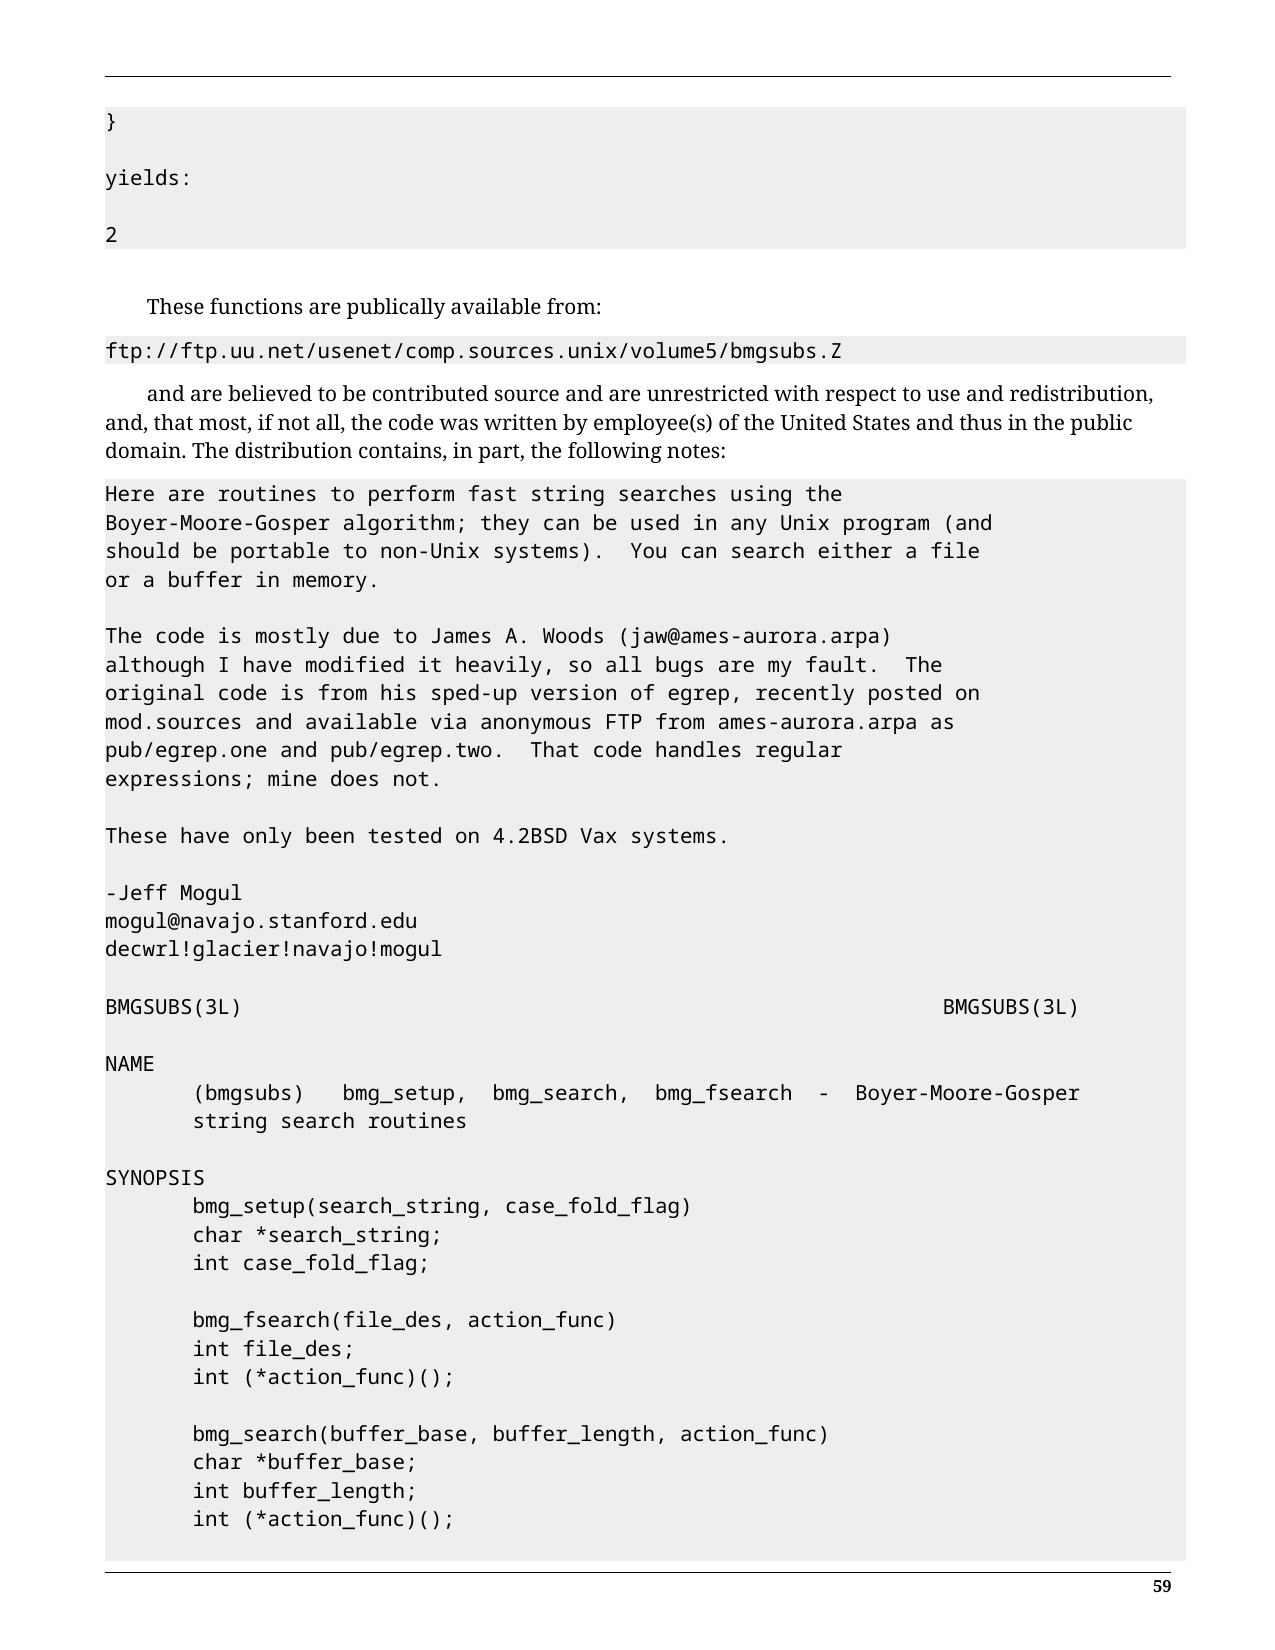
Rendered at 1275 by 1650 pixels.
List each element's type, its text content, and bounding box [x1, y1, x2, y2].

text bmg_search(buffer_base, buffer_length, action_func) [105, 1419, 1186, 1447]
text int case_fold_flag; [105, 1248, 1186, 1277]
text although I have modified it heavily, so all bugs are my fault. The [105, 650, 1186, 678]
text These have only been tested on 4.2BSD Vax systems. [105, 821, 1186, 849]
text int (*action_func)(); [105, 1362, 1186, 1391]
text -Jeff Mogul [105, 878, 1186, 906]
text original code is from his sped-up version of egrep, recently posted on [105, 678, 1186, 707]
text string search routines [105, 1106, 1186, 1134]
text char *buffer_base; [105, 1447, 1186, 1476]
text bmg_fsearch(file_des, action_func) [105, 1305, 1186, 1334]
text SYNOPSIS [105, 1163, 1186, 1191]
text and are believed to be contributed source and are unrestricted with respect to use and redistribution, and, that most, if not all, the code was written by employee(s) of the United States and thus in the public domain. The distribution contains, in part, the following notes: [105, 379, 1186, 464]
text int file_des; [105, 1334, 1186, 1362]
text These functions are publically available from: [105, 292, 1186, 321]
text (bmgsubs) bmg_setup, bmg_search, bmg_fsearch - Boyer-Moore-Gosper [105, 1078, 1186, 1106]
text or a buffer in memory. [105, 565, 1186, 593]
text Boyer-Moore-Gosper algorithm; they can be used in any Unix program (and [105, 508, 1186, 536]
text expressions; mine does not. [105, 764, 1186, 792]
text The code is mostly due to James A. Woods (jaw@ames-aurora.arpa) [105, 622, 1186, 650]
text pub/egrep.one and pub/egrep.two. That code handles regular [105, 735, 1186, 764]
text BMGSUBS(3L) BMGSUBS(3L) [105, 992, 1186, 1021]
text mod.sources and available via anonymous FTP from ames-aurora.arpa as [105, 707, 1186, 735]
text } [105, 107, 1186, 135]
text ftp://ftp.uu.net/usenet/comp.sources.unix/volume5/bmgsubs.Z [105, 336, 1186, 364]
text yields: [105, 163, 1186, 192]
text should be portable to non-Unix systems). You can search either a file [105, 536, 1186, 565]
text char *search_string; [105, 1220, 1186, 1248]
text NAME [105, 1049, 1186, 1078]
text int (*action_func)(); [105, 1504, 1186, 1533]
text mogul@navajo.stanford.edu [105, 906, 1186, 934]
text Here are routines to perform fast string searches using the [105, 479, 1186, 508]
text decwrl!glacier!navajo!mogul [105, 934, 1186, 963]
text 2 [105, 220, 1186, 249]
text int buffer_length; [105, 1476, 1186, 1504]
text bmg_setup(search_string, case_fold_flag) [105, 1191, 1186, 1220]
